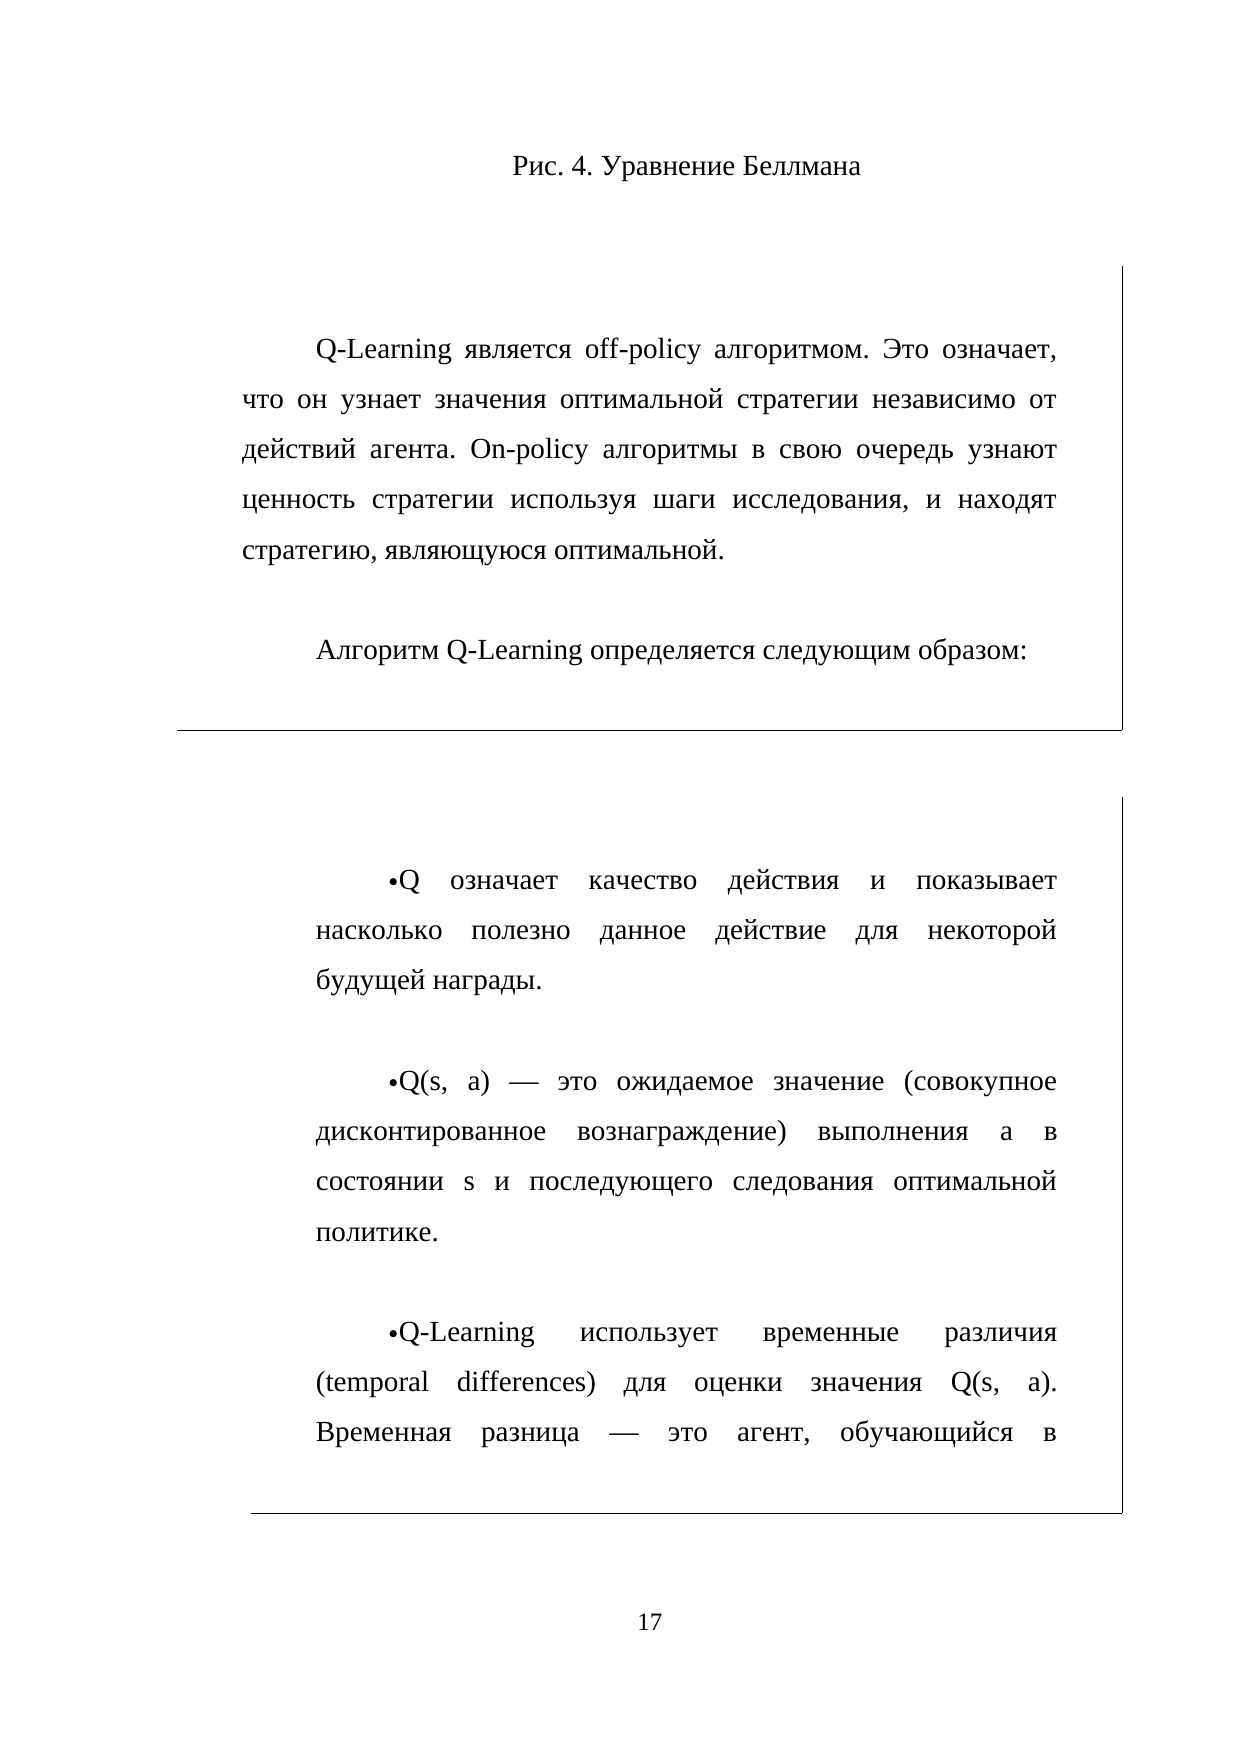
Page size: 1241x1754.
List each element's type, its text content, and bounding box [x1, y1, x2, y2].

list Q(s, a) — это ожидаемое значение (совокупное дисконтированное вознаграждение) выполнения a в состоянии s и последующего следования оптимальной политике. [251, 998, 1122, 1247]
text Рис. 4. Уравнение Беллмана [177, 148, 1122, 181]
list Q-Learning использует временные различия (temporal differences) для оценки значения Q(s, a). Временная разница — это агент, обучающийся в [251, 1249, 1122, 1513]
text Q-Learning является off-policy алгоритмом. Это означает, что он узнает значения оптимальной стратегии независимо от действий агента. On-policy алгоритмы в свою очередь узнают ценность стратегии используя шаги исследования, и находят стратегию, являющуюся оптимальной. [177, 266, 1122, 566]
list Q означает качество действия и показывает насколько полезно данное действие для некоторой будущей награды. [251, 797, 1122, 996]
text Алгоритм Q-Learning определяется следующим образом: [177, 568, 1122, 730]
